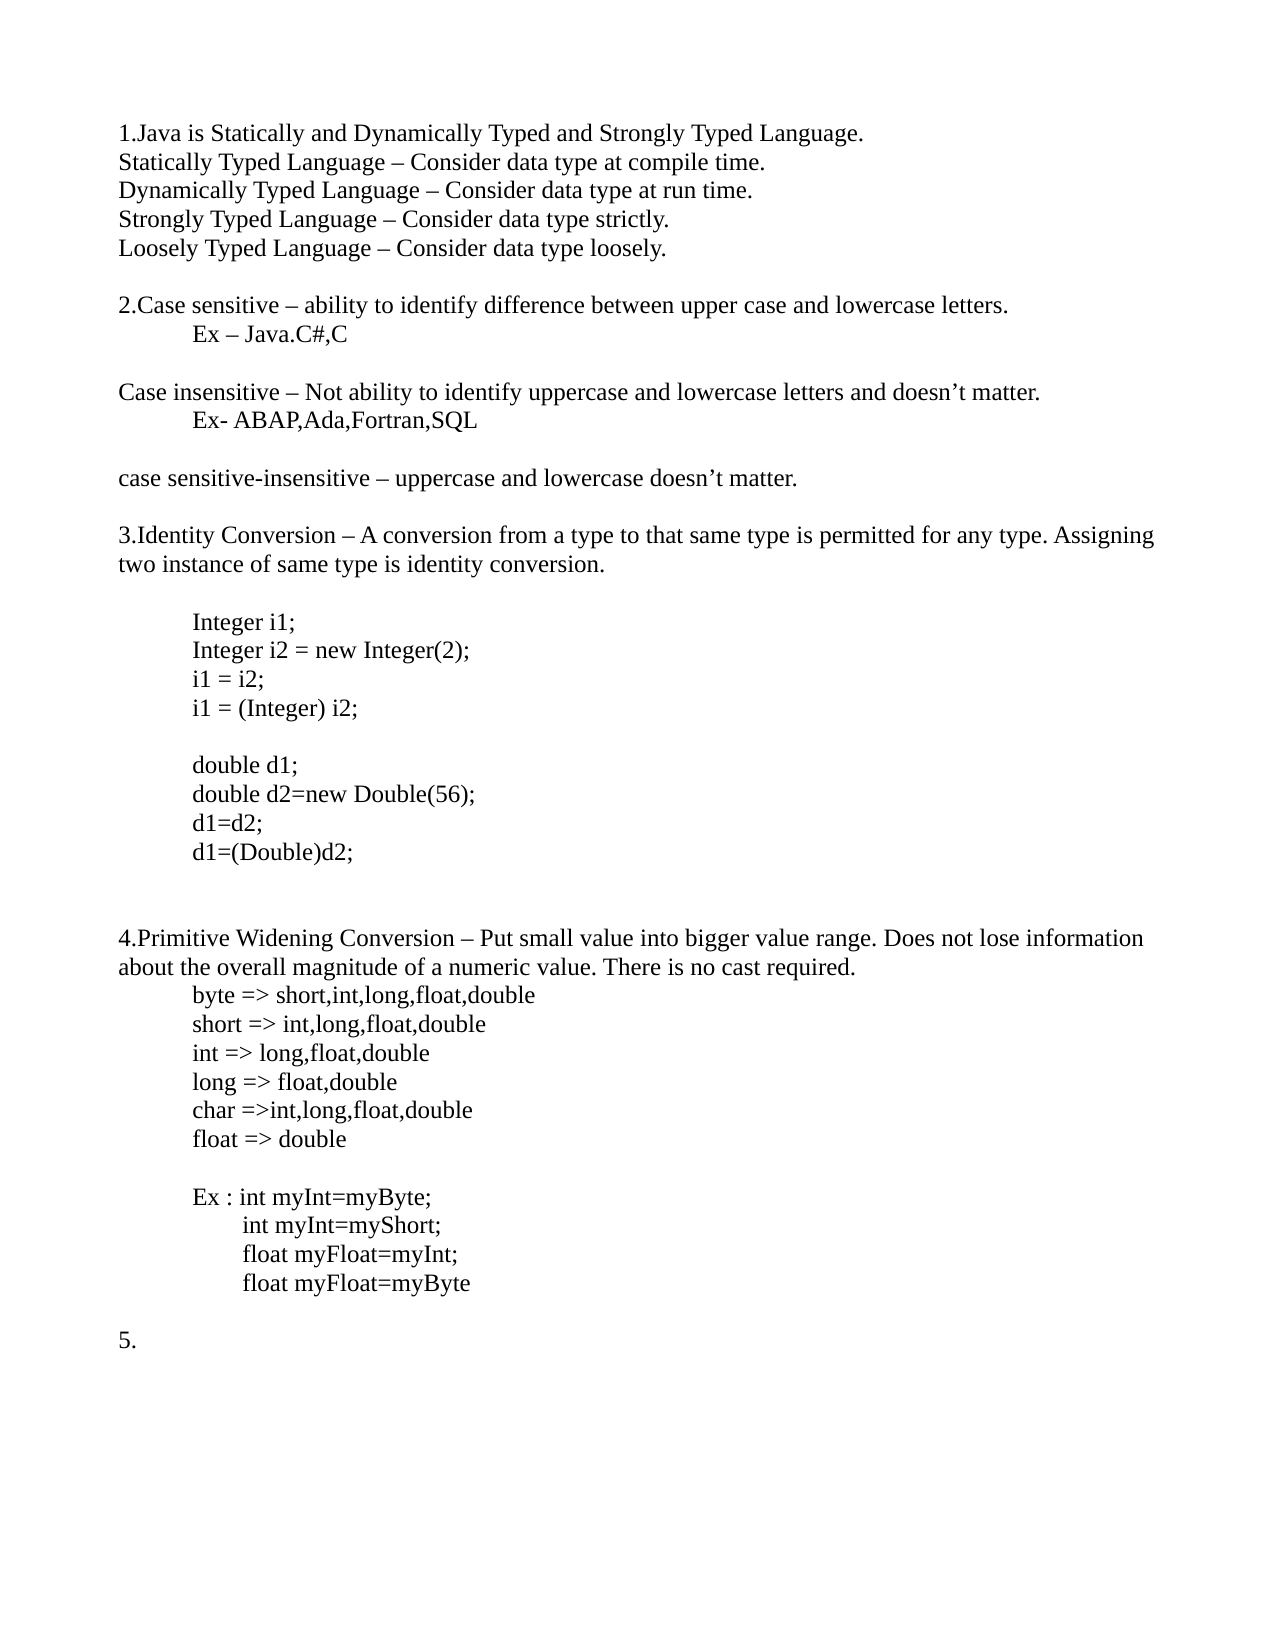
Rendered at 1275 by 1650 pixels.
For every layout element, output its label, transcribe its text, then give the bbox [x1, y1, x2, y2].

text int myInt=myShort; [118, 1211, 1157, 1239]
text Integer i2 = new Integer(2); [118, 636, 1157, 664]
text d1=d2; [118, 808, 1157, 837]
text 1.Java is Statically and Dynamically Typed and Strongly Typed Language. [118, 118, 1157, 147]
text i1 = i2; [118, 664, 1157, 693]
text float => double [118, 1124, 1157, 1153]
text Ex- ABAP,Ada,Fortran,SQL [118, 406, 1157, 434]
text 3.Identity Conversion – A conversion from a type to that same type is permitted for any type. Assigning two instance of same type is identity conversion. [118, 521, 1157, 578]
text Dynamically Typed Language – Consider data type at run time. [118, 176, 1157, 204]
text i1 = (Integer) i2; [118, 693, 1157, 722]
text short => int,long,float,double [118, 1009, 1157, 1038]
text long => float,double [118, 1067, 1157, 1096]
text 4.Primitive Widening Conversion – Put small value into bigger value range. Does not lose information about the overall magnitude of a numeric value. There is no cast required. [118, 923, 1157, 981]
text d1=(Double)d2; [118, 837, 1157, 866]
text Ex : int myInt=myByte; [118, 1182, 1157, 1211]
text case sensitive-insensitive – uppercase and lowercase doesn’t matter. [118, 463, 1157, 492]
text byte => short,int,long,float,double [118, 981, 1157, 1009]
text 2.Case sensitive – ability to identify difference between upper case and lowercase letters. [118, 291, 1157, 319]
text float myFloat=myInt; [118, 1239, 1157, 1268]
text double d1; [118, 751, 1157, 779]
text Case insensitive – Not ability to identify uppercase and lowercase letters and doesn’t matter. [118, 377, 1157, 406]
text Integer i1; [118, 607, 1157, 636]
text double d2=new Double(56); [118, 779, 1157, 808]
text int => long,float,double [118, 1038, 1157, 1067]
text 5. [118, 1326, 1157, 1354]
text Loosely Typed Language – Consider data type loosely. [118, 233, 1157, 262]
text float myFloat=myByte [118, 1268, 1157, 1297]
text Strongly Typed Language – Consider data type strictly. [118, 204, 1157, 233]
text Statically Typed Language – Consider data type at compile time. [118, 147, 1157, 176]
text Ex – Java.C#,C [118, 319, 1157, 348]
text char =>int,long,float,double [118, 1096, 1157, 1124]
